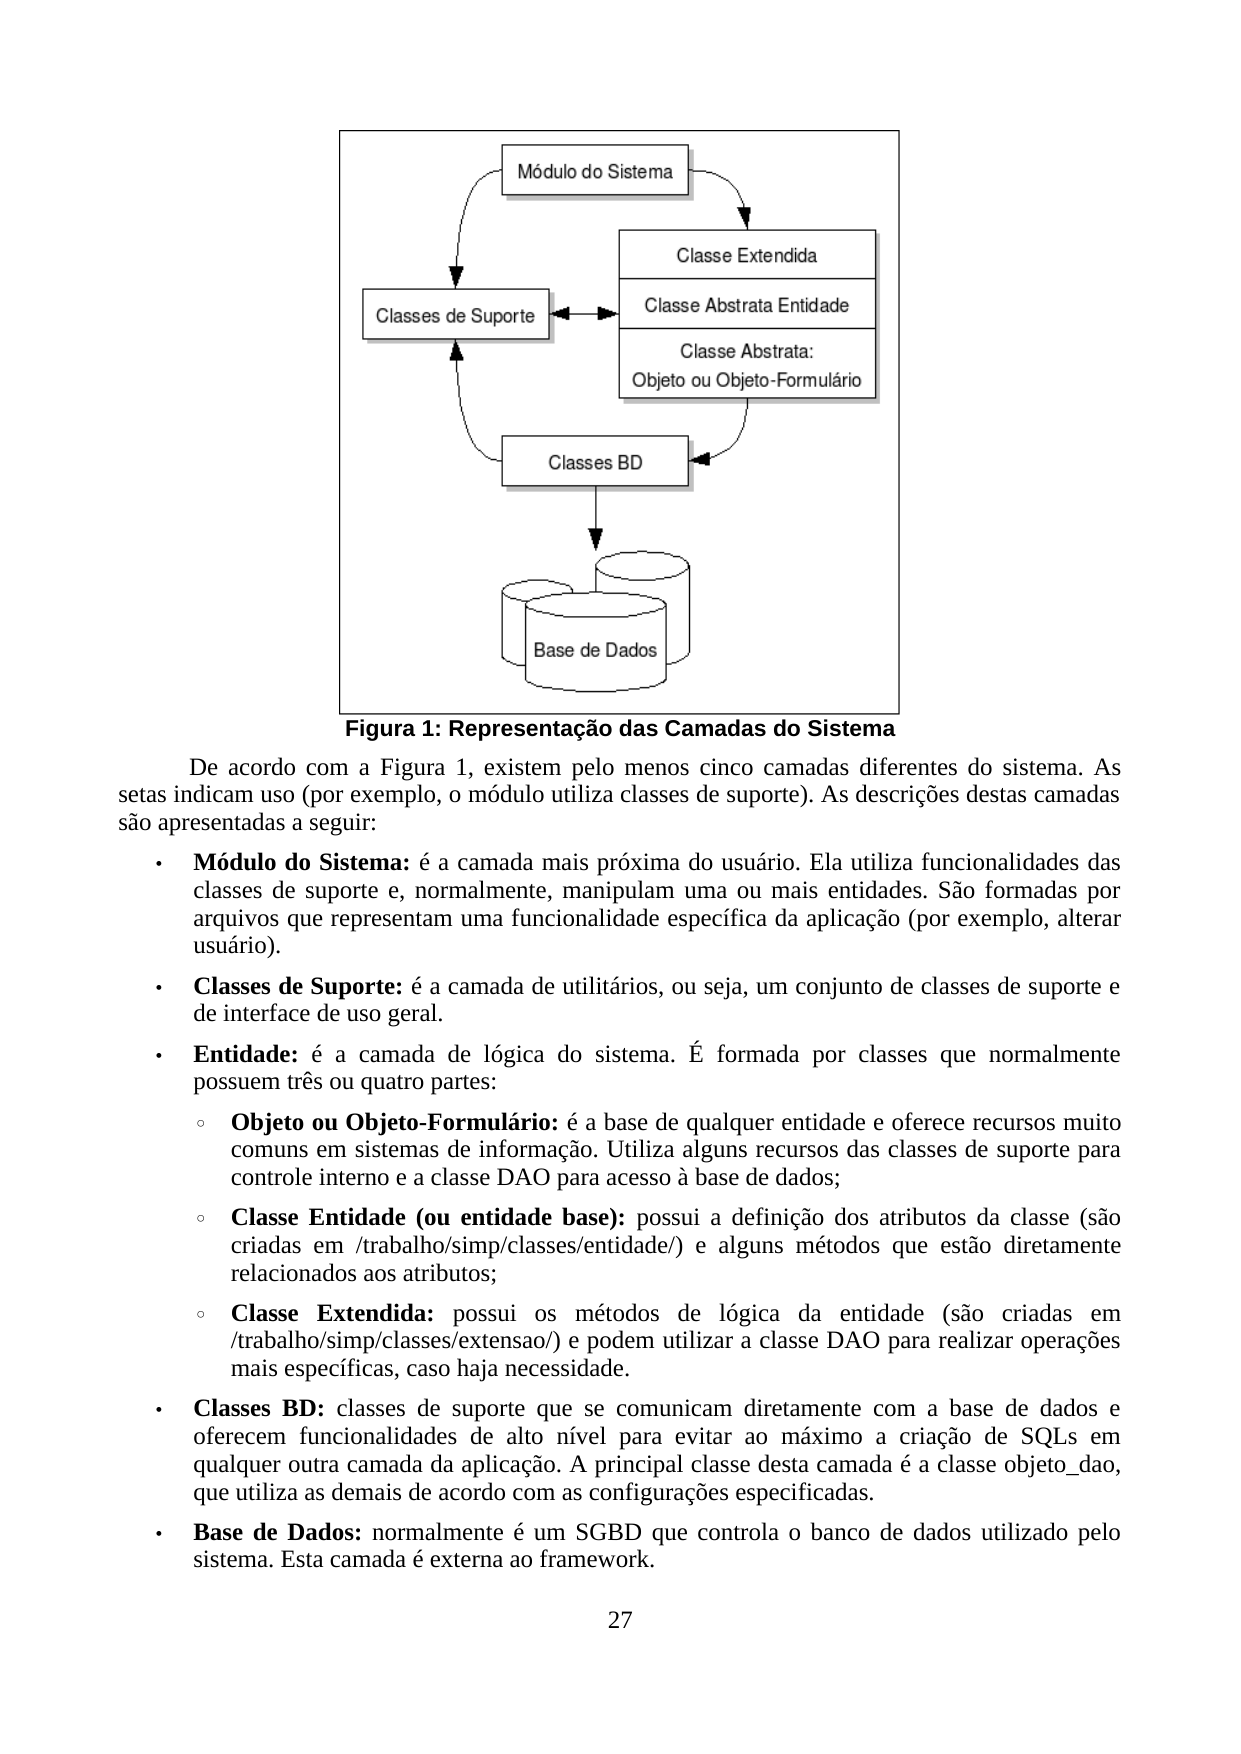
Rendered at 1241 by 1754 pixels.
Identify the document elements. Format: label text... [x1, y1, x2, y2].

text Figura 1: Representação das Camadas do Sistema [118, 143, 1122, 741]
text [118, 118, 1122, 143]
list Classe Entidade (ou entidade base): possui a definição dos atributos da classe (são criadas em /trabalho/simp/classes/entidade/) e alguns métodos que estão diretamente relacionados aos atributos; [193, 1203, 1122, 1286]
list Classes de Suporte: é a camada de utilitários, ou seja, um conjunto de classes de suporte e de interface de uso geral. [156, 972, 1122, 1027]
picture [339, 130, 901, 716]
text De acordo com a Figura 1, existem pelo menos cinco camadas diferentes do sistema. As setas indicam uso (por exemplo, o módulo utiliza classes de suporte). As descrições destas camadas são apresentadas a seguir: [118, 741, 1122, 836]
list Módulo do Sistema: é a camada mais próxima do usuário. Ela utiliza funcionalidades das classes de suporte e, normalmente, manipulam uma ou mais entidades. São formadas por arquivos que representam uma funcionalidade específica da aplicação (por exemplo, alterar usuário). [156, 848, 1122, 959]
list Objeto ou Objeto-Formulário: é a base de qualquer entidade e oferece recursos muito comuns em sistemas de informação. Utiliza alguns recursos das classes de suporte para controle interno e a classe DAO para acesso à base de dados; [193, 1108, 1122, 1191]
list Base de Dados: normalmente é um SGBD que controla o banco de dados utilizado pelo sistema. Esta camada é externa ao framework. [156, 1518, 1122, 1573]
list Entidade: é a camada de lógica do sistema. É formada por classes que normalmente possuem três ou quatro partes: [156, 1040, 1122, 1095]
list Classe Extendida: possui os métodos de lógica da entidade (são criadas em /trabalho/simp/classes/extensao/) e podem utilizar a classe DAO para realizar operações mais específicas, caso haja necessidade. [193, 1299, 1122, 1382]
list Classes BD: classes de suporte que se comunicam diretamente com a base de dados e oferecem funcionalidades de alto nível para evitar ao máximo a criação de SQLs em qualquer outra camada da aplicação. A principal classe desta camada é a classe objeto_dao, que utiliza as demais de acordo com as configurações especificadas. [156, 1394, 1122, 1505]
